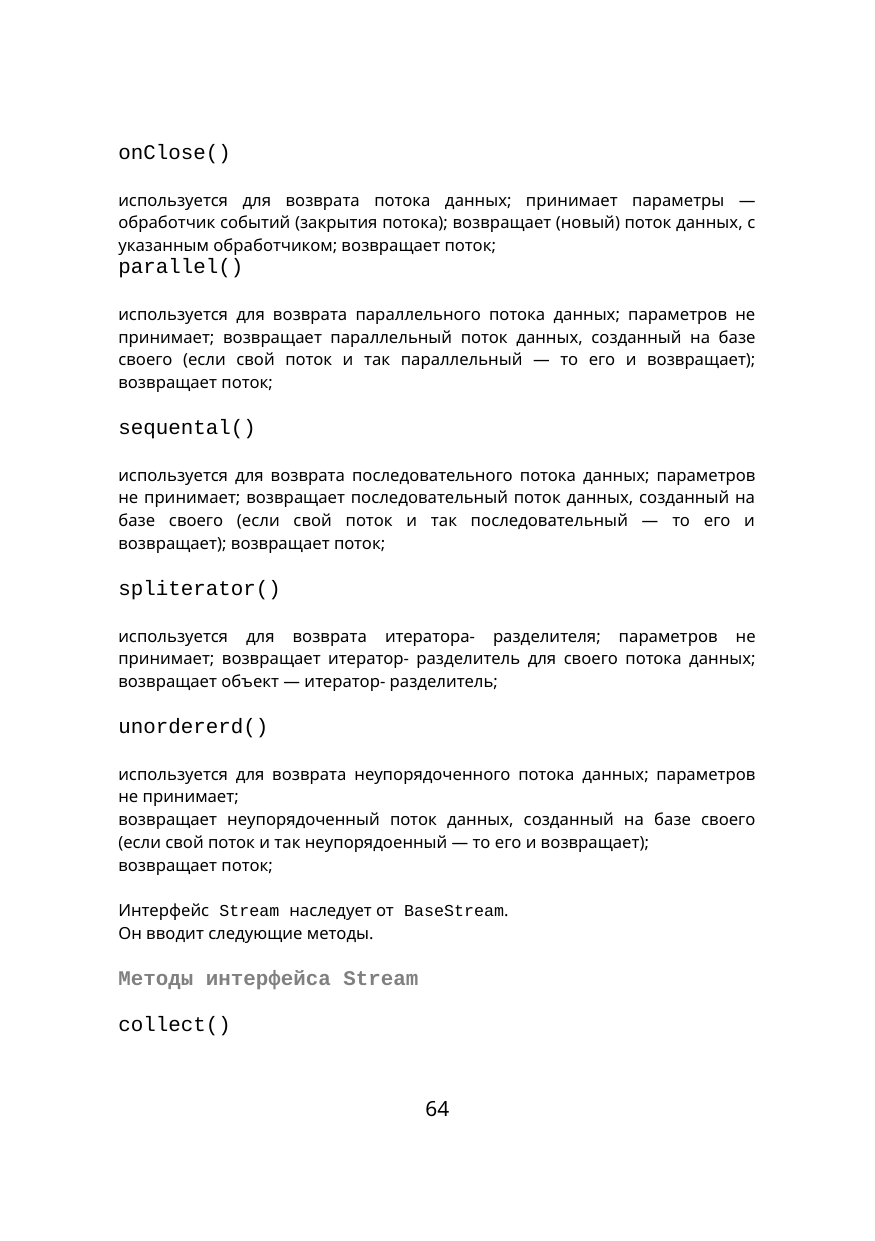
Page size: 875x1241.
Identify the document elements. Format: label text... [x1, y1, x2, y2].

text sequental() [118, 417, 756, 441]
text используется для возврата неупорядоченного потока данных; параметров не принимает; [118, 762, 756, 808]
text parallel() [118, 256, 756, 280]
text возвращает неупорядоченный поток данных, созданный на базе своего (если свой поток и так неупорядоенный — то его и возвращает); [118, 808, 756, 853]
text используется для возврата последовательного потока данных; параметров не принимает; возвращает последовательный поток данных, созданный на базе своего (если свой поток и так последовательный — то его и возвращает); возвращает поток; [118, 463, 756, 554]
text Интерфейс Stream наследует от BaseStream. [118, 899, 756, 921]
text onClose() [118, 142, 756, 165]
text collect() [118, 1014, 756, 1038]
text используется для возврата итератора- разделителя; параметров не принимает; возвращает итератор- разделитель для своего потока данных; возвращает объект — итератор- разделитель; [118, 624, 756, 692]
text используется для возврата параллельного потока данных; параметров не принимает; возвращает параллельный поток данных, созданный на базе своего (если свой поток и так параллельный — то его и возвращает); возвращает поток; [118, 303, 756, 393]
text Он вводит следующие методы. [118, 921, 756, 944]
text spliterator() [118, 578, 756, 602]
text Методы интерфейса Stream [118, 968, 756, 991]
text используется для возврата потока данных; принимает параметры — обработчик событий (закрытия потока); возвращает (новый) поток данных, с указанным обработчиком; возвращает поток; [118, 188, 756, 256]
text unordererd() [118, 716, 756, 740]
text возвращает поток; [118, 853, 756, 876]
